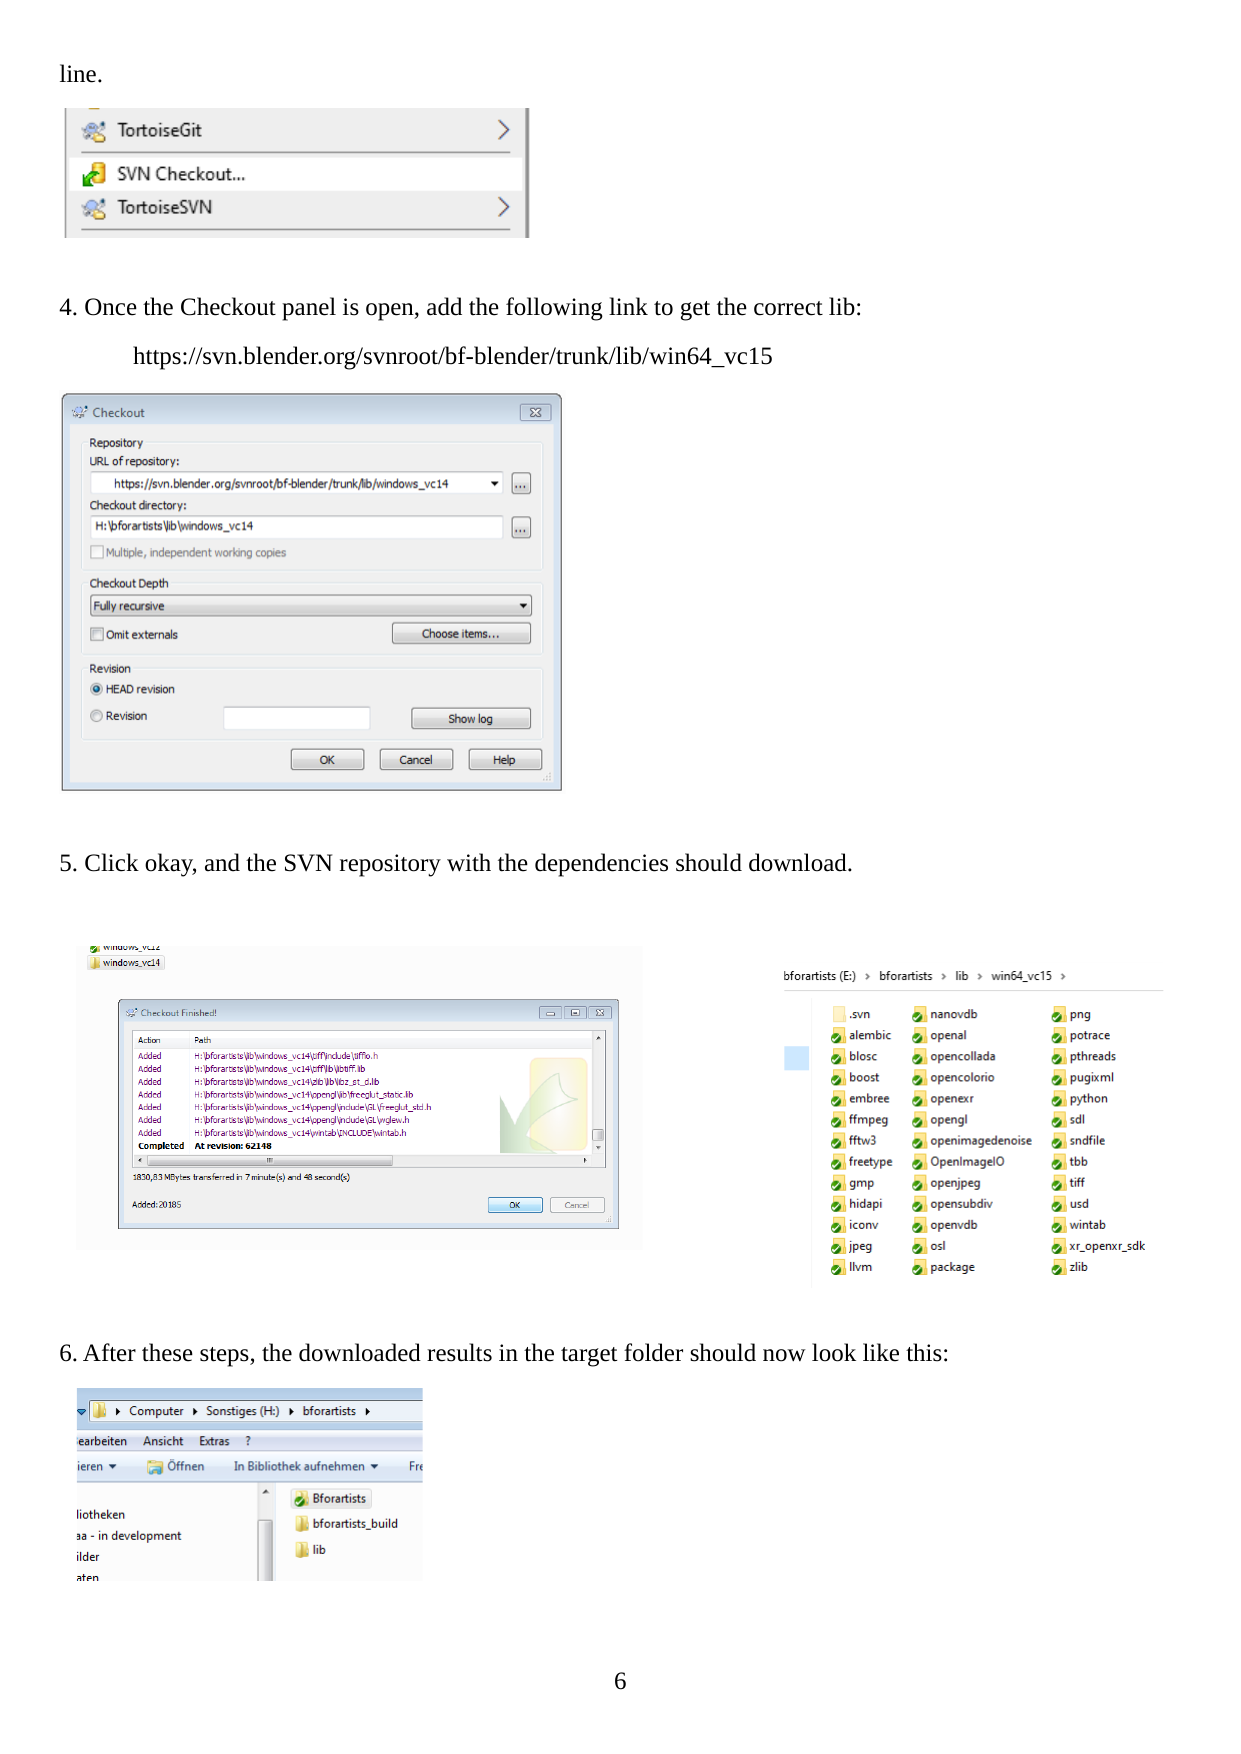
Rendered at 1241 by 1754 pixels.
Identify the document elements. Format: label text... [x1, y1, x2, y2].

text https://svn.blender.org/svnroot/bf-blender/trunk/lib/win64_vc15 [133, 341, 1181, 370]
picture [76, 1388, 423, 1581]
text line. [59, 59, 1181, 88]
text 6. After these steps, the downloaded results in the target folder should now look like this: [59, 1338, 1181, 1367]
picture [62, 108, 530, 238]
picture [59, 390, 566, 794]
picture [784, 962, 1164, 1288]
text 5. Click okay, and the SVN repository with the dependencies should download. [59, 848, 1181, 877]
text 4. Once the Checkout panel is open, add the following link to get the correct lib: [59, 292, 1181, 321]
picture [75, 946, 643, 1250]
